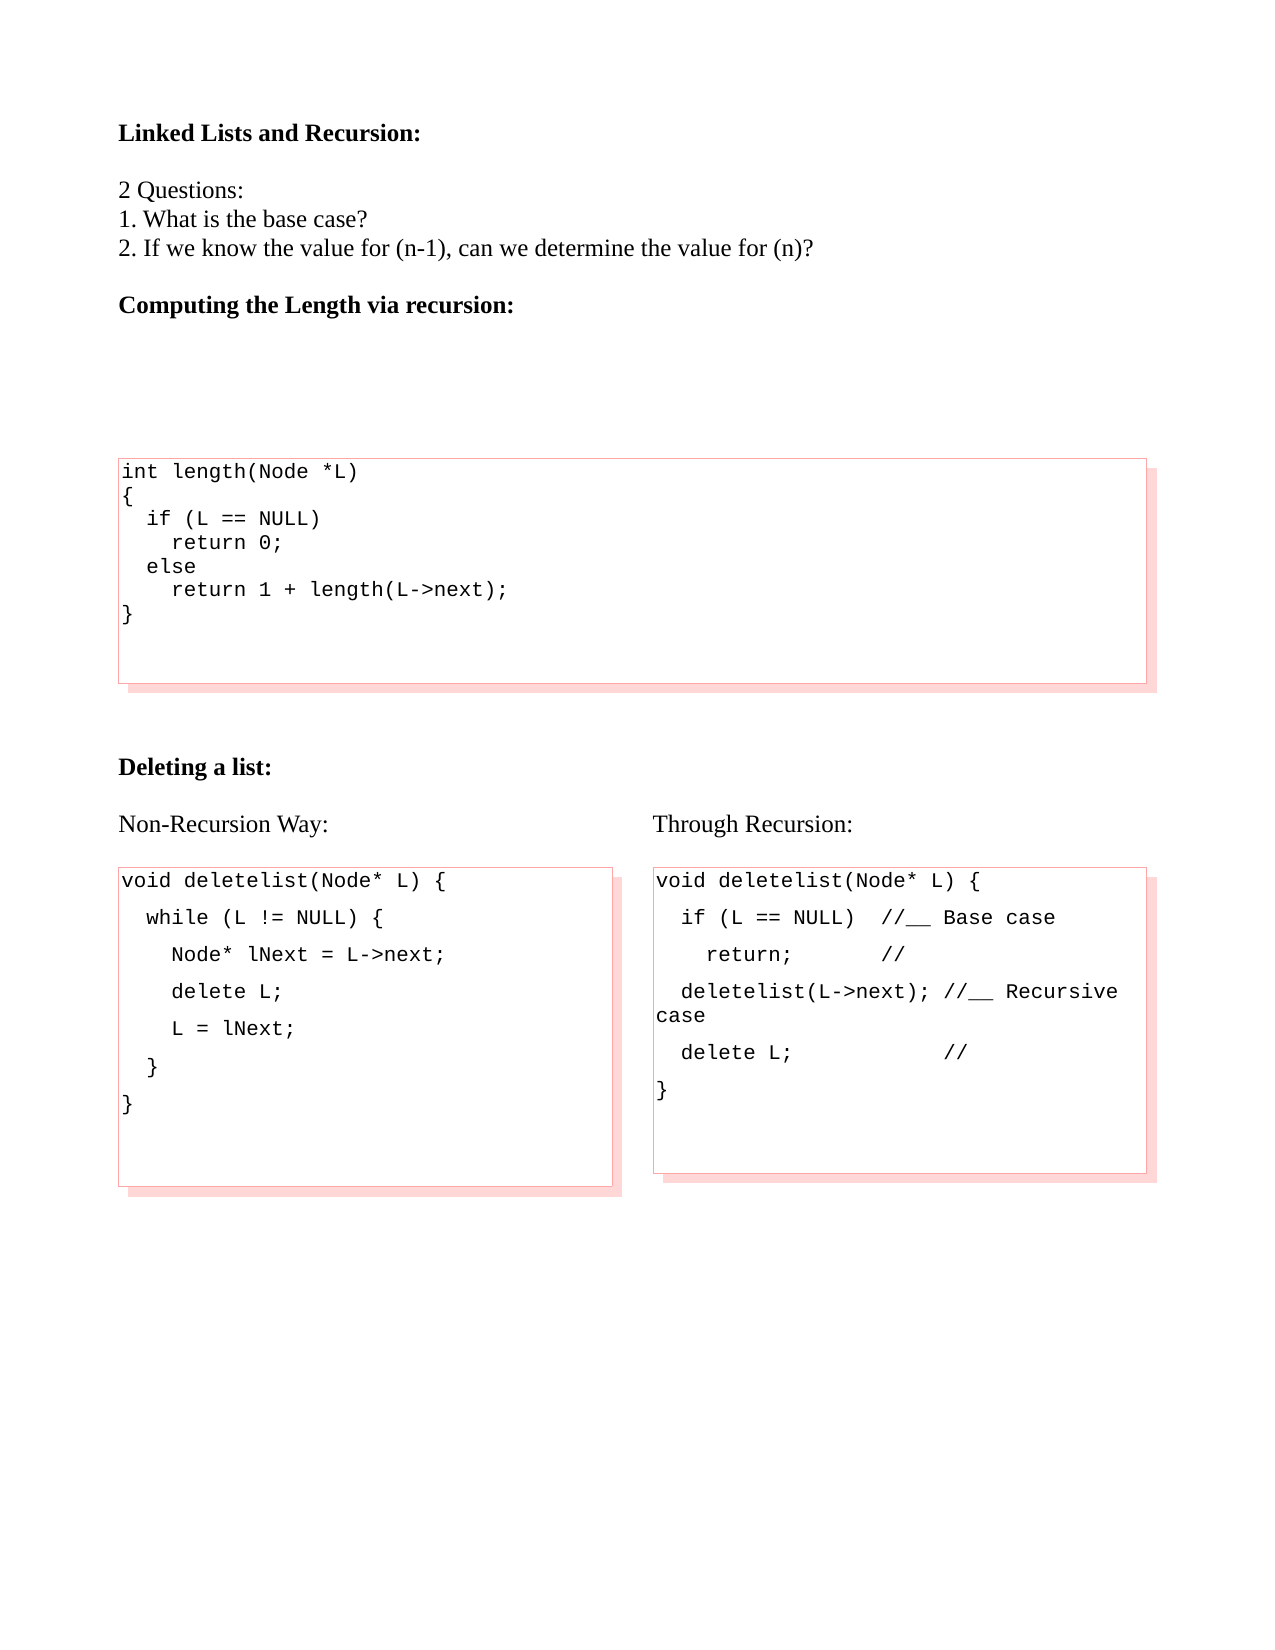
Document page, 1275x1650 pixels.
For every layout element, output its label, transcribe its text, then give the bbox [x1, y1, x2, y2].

text deletelist(L->next); //__ Recursive case [654, 978, 1146, 1032]
text L = lNext; [119, 1015, 612, 1045]
text else [119, 553, 1146, 576]
text { [119, 482, 1146, 505]
text int length(Node *L) [119, 459, 1146, 482]
text void deletelist(Node* L) { [654, 868, 1146, 896]
text Through Recursion: [652, 809, 1157, 838]
text } [119, 1090, 612, 1119]
text delete L; // [654, 1039, 1146, 1069]
text Deleting a list: [118, 752, 1157, 780]
text Computing the Length via recursion: [118, 291, 1157, 319]
text return; // [654, 941, 1146, 971]
text } [119, 1052, 612, 1082]
text Linked Lists and Recursion: [118, 118, 1157, 147]
text while (L != NULL) { [119, 904, 612, 934]
text } [119, 600, 1146, 627]
text Non-Recursion Way: [118, 809, 622, 838]
text } [654, 1076, 1146, 1106]
text void deletelist(Node* L) { [119, 868, 612, 896]
text return 0; [119, 529, 1146, 553]
text if (L == NULL) //__ Base case [654, 904, 1146, 934]
text return 1 + length(L->next); [119, 576, 1146, 600]
text delete L; [119, 978, 612, 1008]
text 2. If we know the value for (n-1), can we determine the value for (n)? [118, 233, 1157, 262]
text if (L == NULL) [119, 505, 1146, 529]
text 2 Questions: [118, 176, 1157, 204]
text Node* lNext = L->next; [119, 941, 612, 971]
text 1. What is the base case? [118, 204, 1157, 233]
